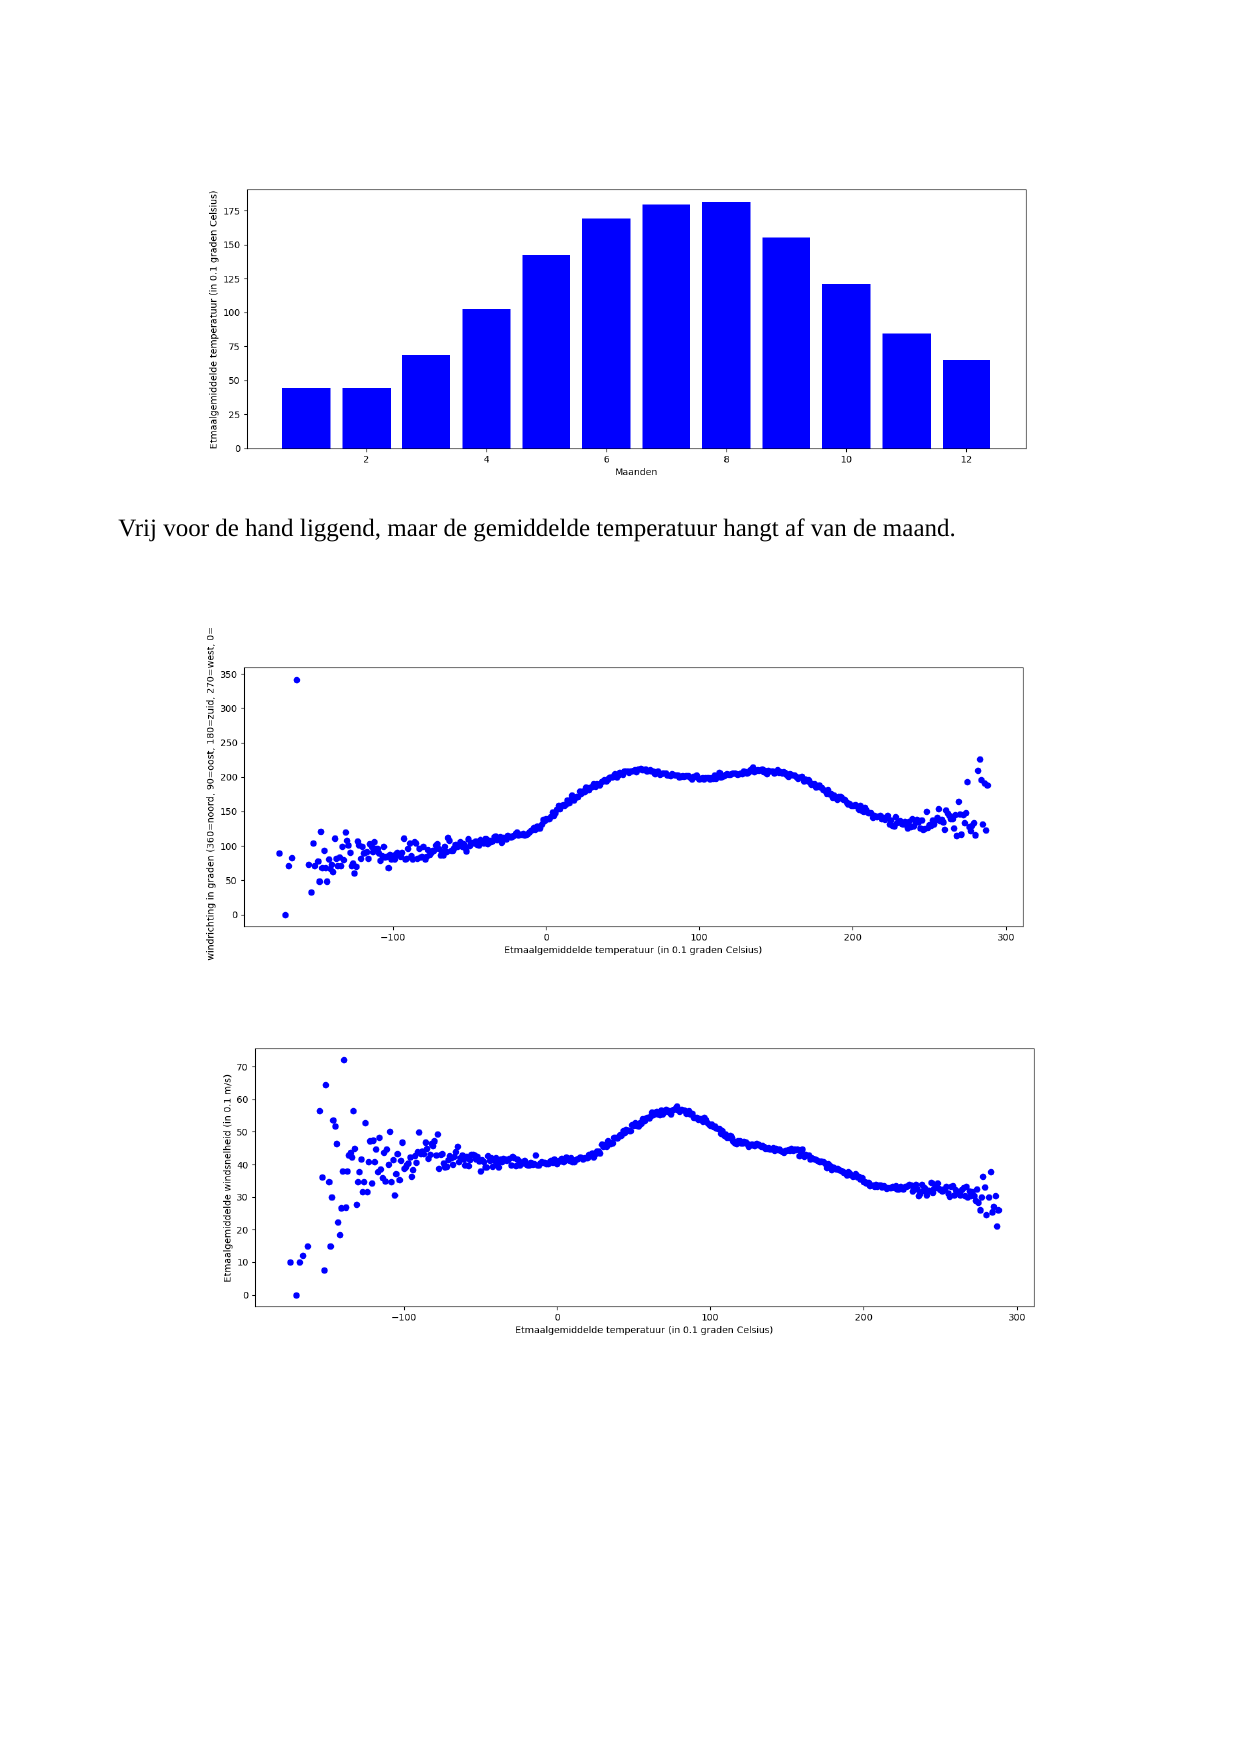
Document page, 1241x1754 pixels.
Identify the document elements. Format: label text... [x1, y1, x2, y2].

picture [129, 1008, 1133, 1343]
text Vrij voor de hand liggend, maar de gemiddelde temperatuur hangt af van de maand. [118, 513, 1122, 542]
picture [121, 149, 1126, 485]
picture [118, 627, 1123, 963]
